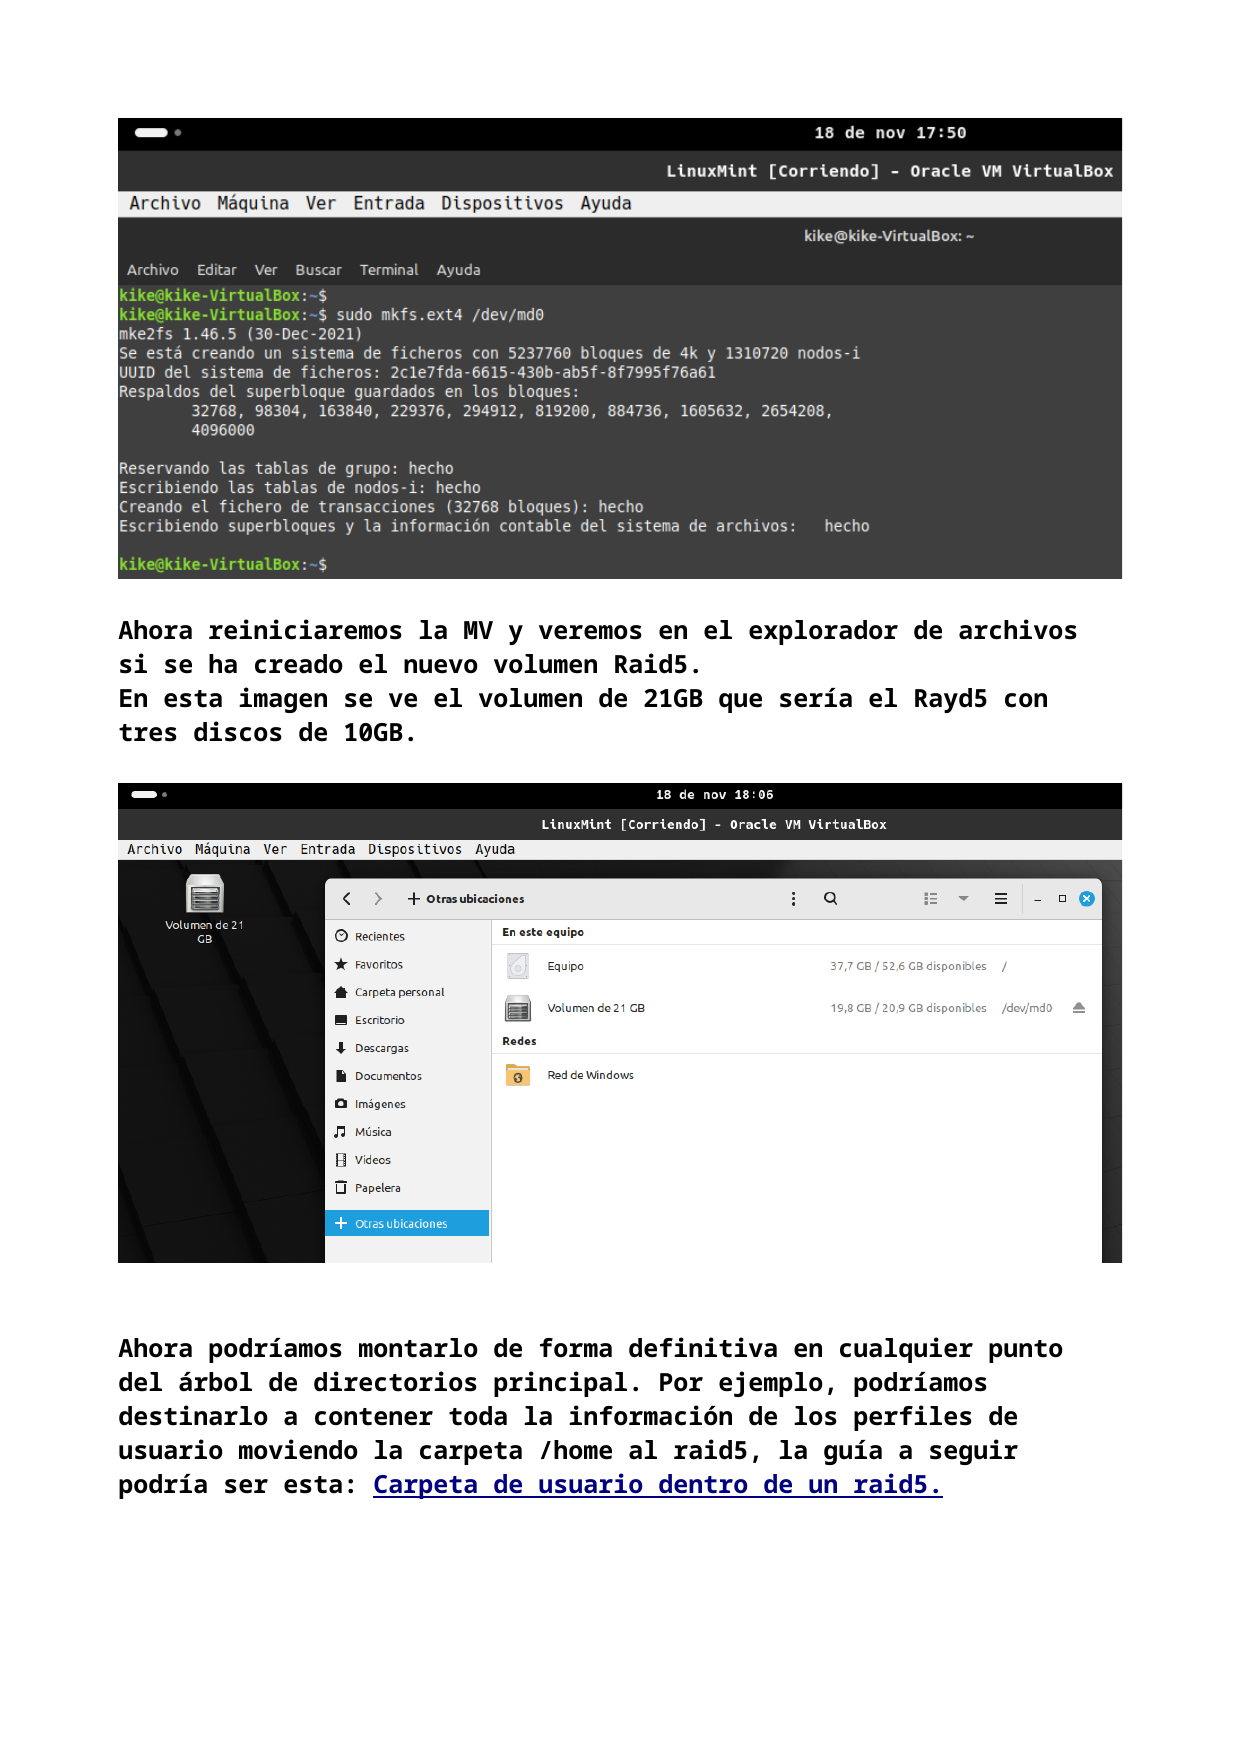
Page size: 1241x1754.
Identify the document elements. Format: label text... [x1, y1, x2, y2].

text En esta imagen se ve el volumen de 21GB que sería el Rayd5 con tres discos de 10GB. [118, 681, 1122, 749]
text Ahora podríamos montarlo de forma definitiva en cualquier punto del árbol de directorios principal. Por ejemplo, podríamos destinarlo a contener toda la información de los perfiles de usuario moviendo la carpeta /home al raid5, la guía a seguir podría ser esta: Carpeta de usuario dentro de un raid5. [118, 1331, 1122, 1501]
picture [118, 118, 1123, 579]
picture [118, 783, 1123, 1263]
text Ahora reiniciaremos la MV y veremos en el explorador de archivos si se ha creado el nuevo volumen Raid5. [118, 613, 1122, 681]
